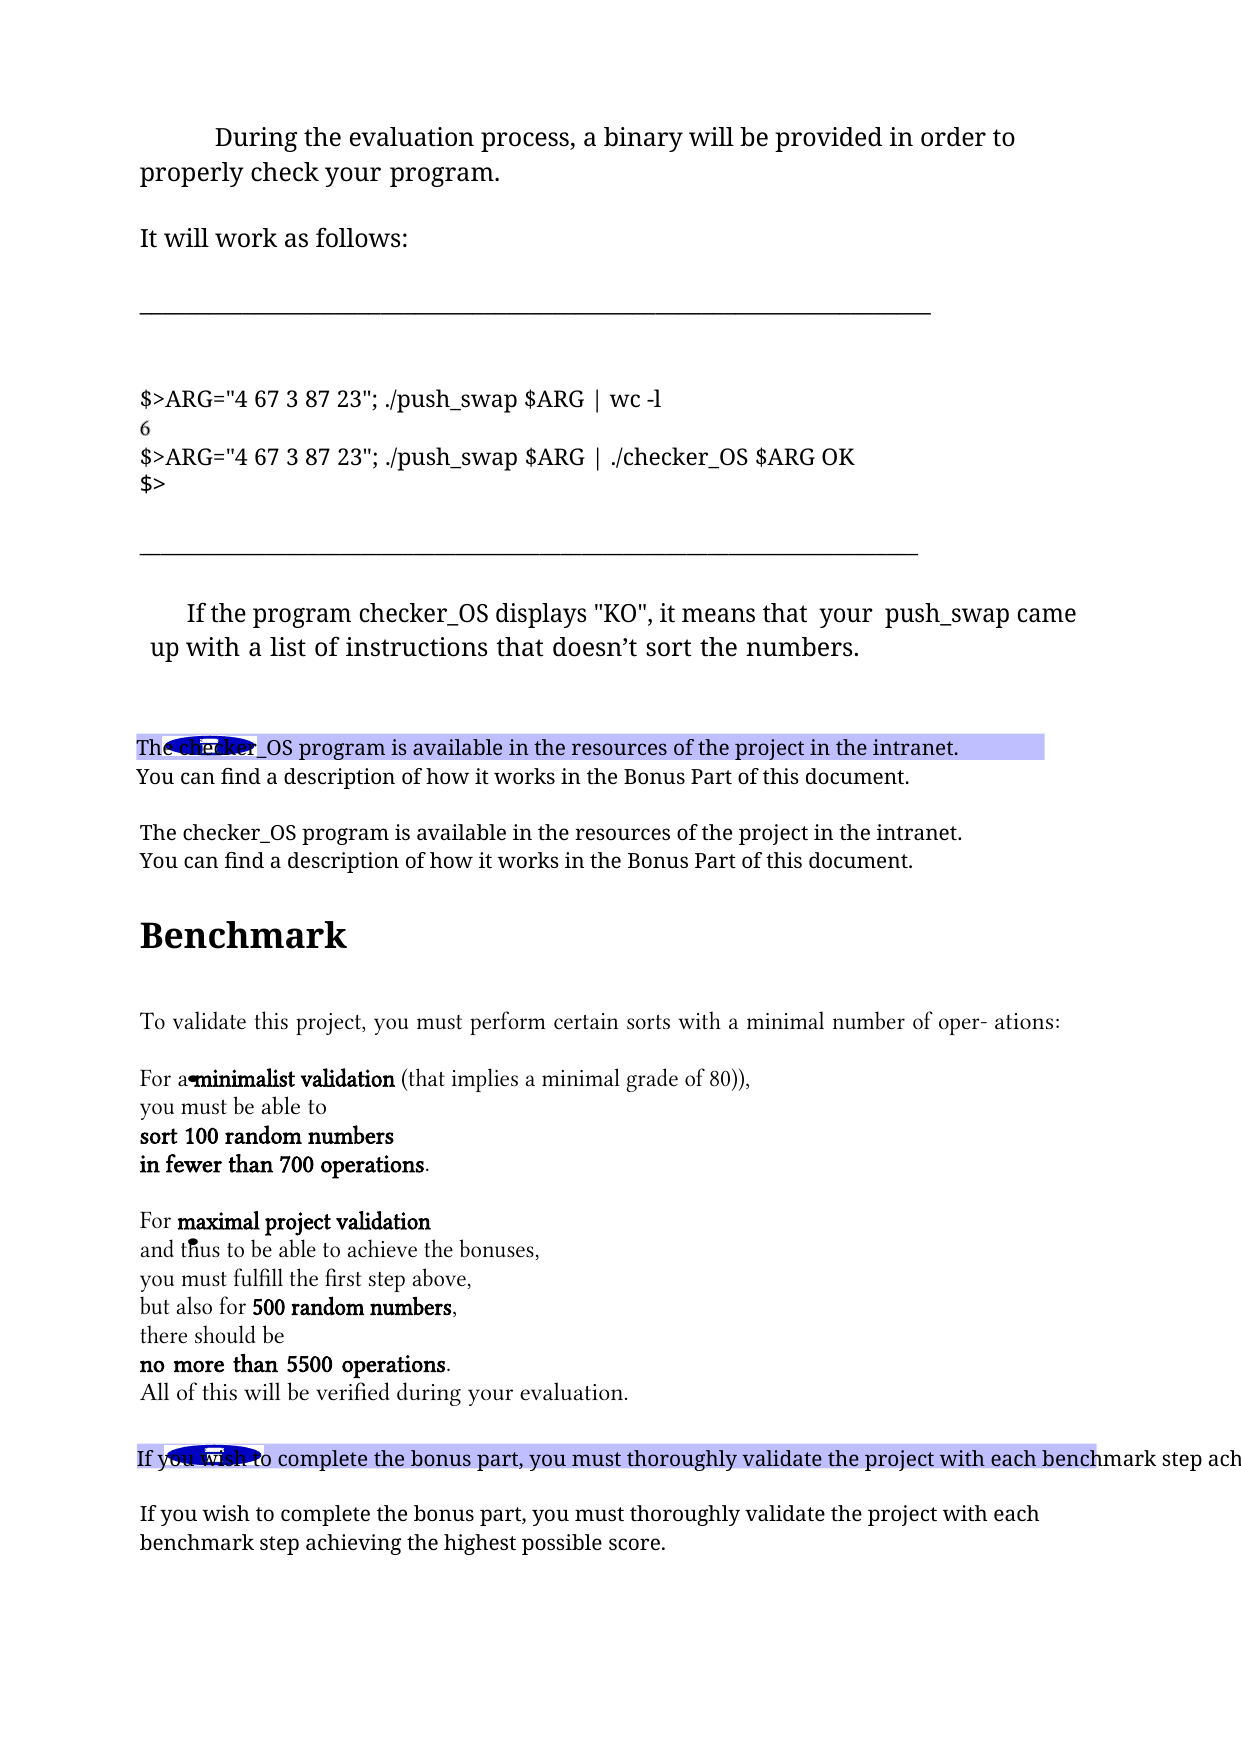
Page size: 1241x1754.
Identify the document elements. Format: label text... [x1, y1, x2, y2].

text • [186, 1067, 199, 1092]
text __________________________________________________________________________ [139, 528, 1138, 559]
text you must be able to [139, 1092, 1138, 1121]
text there should be [139, 1321, 1138, 1349]
text To validate this project, you must perform certain sorts with a minimal number of oper- ations: [139, 1007, 1138, 1035]
text $>ARG="4 67 3 87 23"; ./push_swap $ARG | ./checker_OS $ARG OK [139, 441, 1138, 472]
text During the evaluation process, a binary will be provided in order to properly check your program. [139, 119, 1091, 189]
text It will work as follows: [139, 221, 1138, 255]
text but also for 500 random numbers, [139, 1292, 1138, 1321]
text For a minimalist validation (that implies a minimal grade of 80)), [139, 1064, 1138, 1092]
picture [164, 1444, 264, 1466]
text $>ARG="4 67 3 87 23"; ./push_swap $ARG | wc -l [139, 383, 1138, 414]
text you must fulfill the first step above, [139, 1263, 1138, 1292]
text $> [139, 472, 1138, 498]
text _____________________________________________________________________ [139, 285, 1138, 319]
text and thus to be able to achieve the bonuses, [139, 1235, 1138, 1263]
text All of this will be verified during your evaluation. [139, 1378, 1138, 1406]
picture [172, 1456, 178, 1465]
text no more than 5500 operations. [139, 1349, 1138, 1378]
text You can find a description of how it works in the Bonus Part of this document. [139, 846, 1138, 875]
picture [162, 735, 257, 756]
text sort 100 random numbers [139, 1121, 1138, 1149]
text For maximal project validation [139, 1206, 1138, 1235]
text If you wish to complete the bonus part, you must thoroughly validate the project with each benchmark step achieving the highest possible score. [139, 1499, 1138, 1556]
text • [186, 1231, 199, 1255]
text The checker_OS program is available in the resources of the project in the intranet. [139, 818, 1138, 846]
text in fewer than 700 operations. [139, 1149, 1138, 1178]
text 6 [139, 414, 1138, 441]
subtitle Benchmark [139, 910, 1138, 958]
text If the program checker_OS displays "KO", it means that your push_swap came up with a list of instructions that doesn’t sort the numbers. [150, 595, 1091, 663]
